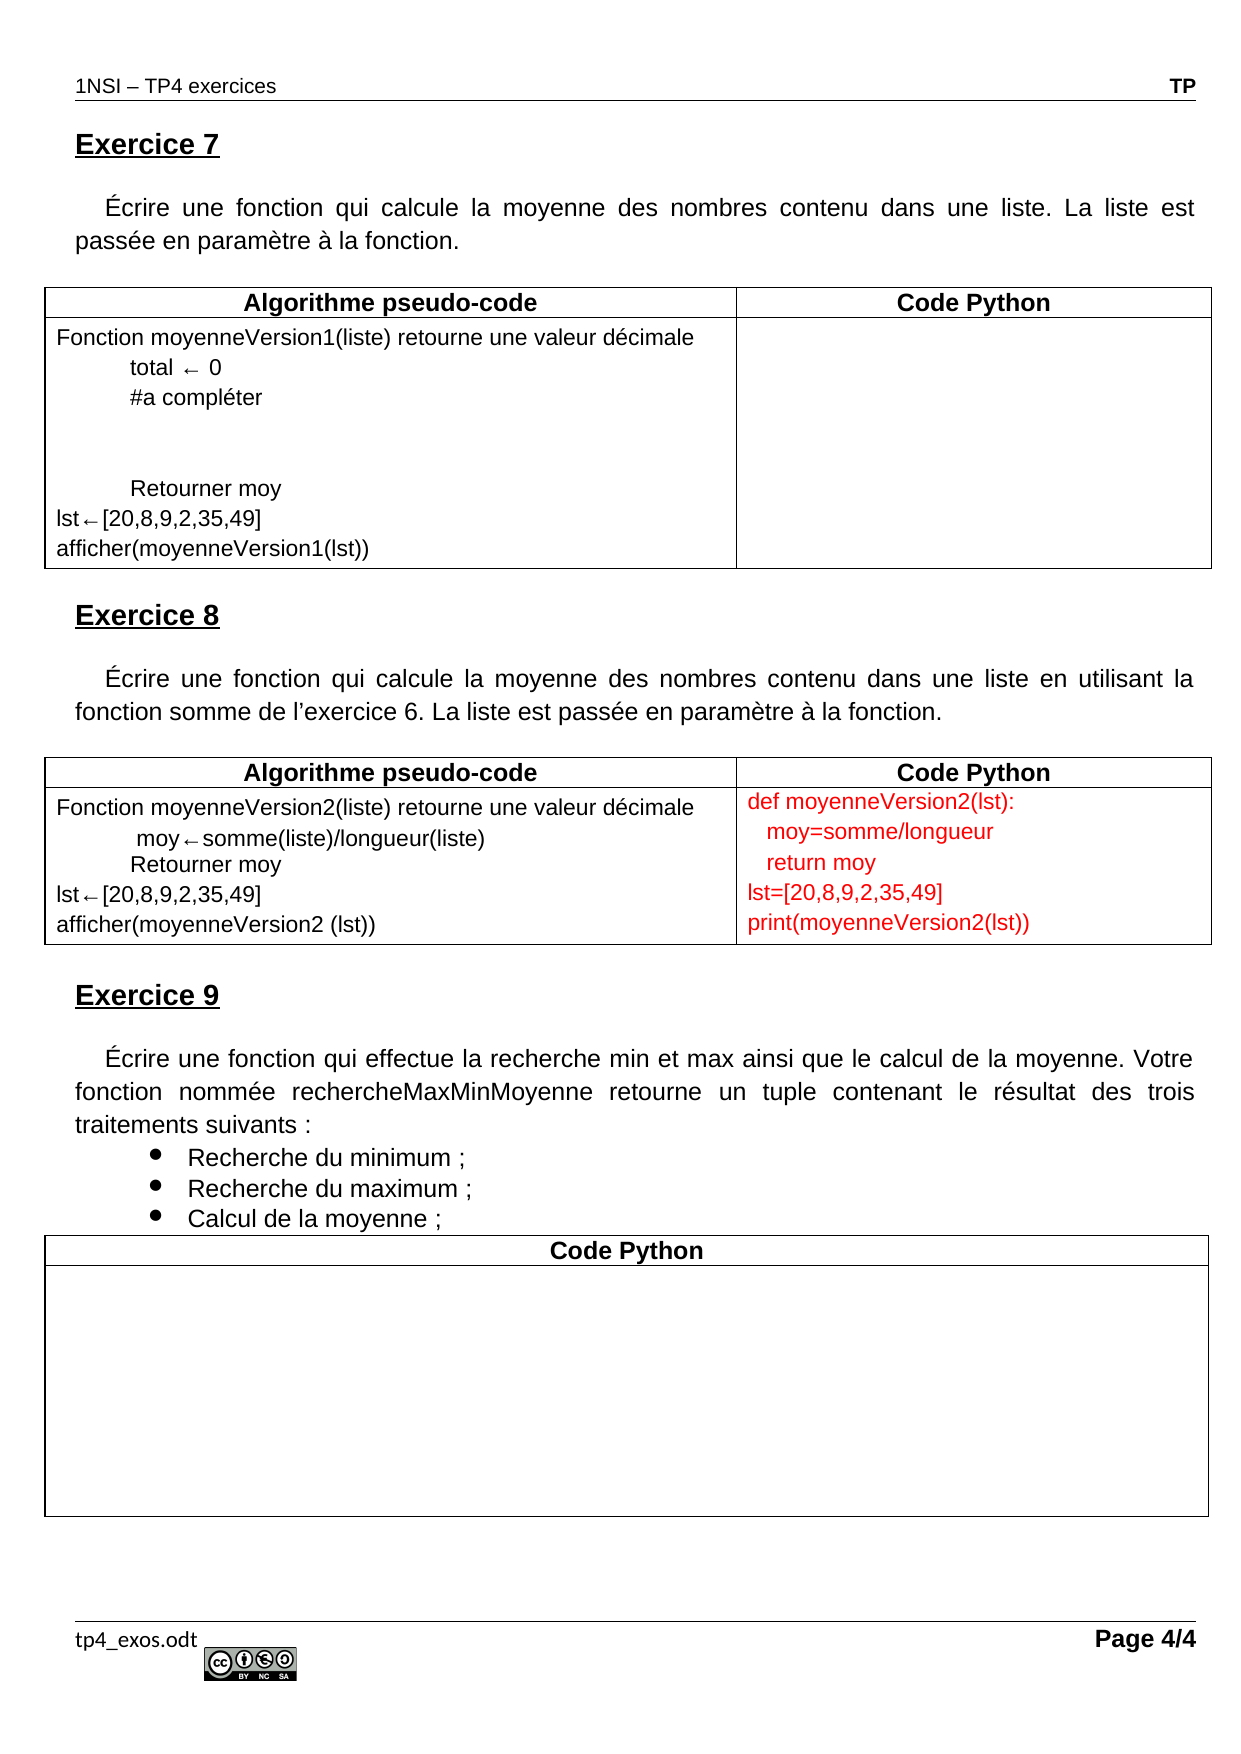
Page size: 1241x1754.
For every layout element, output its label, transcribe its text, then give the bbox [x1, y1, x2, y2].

text Écrire une fonction qui effectue la recherche min et max ainsi que le calcul de la moyenne. Votre fonction nommée rechercheMaxMinMoyenne retourne un tuple contenant le résultat des trois traitements suivants : [75, 1044, 1196, 1139]
text Exercice 7 [75, 127, 1196, 161]
table_header Code Python [737, 288, 1211, 317]
table_cell Fonction moyenneVersion2(liste) retourne une valeur décimale moy←somme(liste)/longueur(liste) Retourner moy lst←[20,8,9,2,35,49] afficher(moyenneVersion2 (lst)) [46, 788, 736, 944]
table_header Algorithme pseudo-code [46, 758, 736, 787]
table_header Code Python [737, 758, 1211, 787]
table_cell Fonction moyenneVersion1(liste) retourne une valeur décimale total ← 0 #a compléter Retourner moy lst←[20,8,9,2,35,49] afficher(moyenneVersion1(lst)) [46, 318, 736, 568]
table_cell def moyenneVersion2(lst): moy=somme/longueur return moy lst=[20,8,9,2,35,49] print(moyenneVersion2(lst)) [737, 788, 1211, 944]
table_header Algorithme pseudo-code [46, 288, 736, 317]
table_cell [737, 318, 1211, 568]
table_header Code Python [46, 1236, 1208, 1265]
table_cell [46, 1266, 1208, 1516]
list Calcul de la moyenne ; [150, 1204, 1196, 1235]
text Écrire une fonction qui calcule la moyenne des nombres contenu dans une liste en utilisant la fonction somme de l’exercice 6. La liste est passée en paramètre à la fonction. [75, 664, 1196, 726]
list Recherche du minimum ; [150, 1143, 1196, 1174]
list Recherche du maximum ; [150, 1174, 1196, 1204]
text Exercice 8 [75, 598, 1196, 631]
text Exercice 9 [75, 978, 1196, 1012]
text Écrire une fonction qui calcule la moyenne des nombres contenu dans une liste. La liste est passée en paramètre à la fonction. [75, 193, 1196, 255]
picture [204, 1647, 297, 1681]
